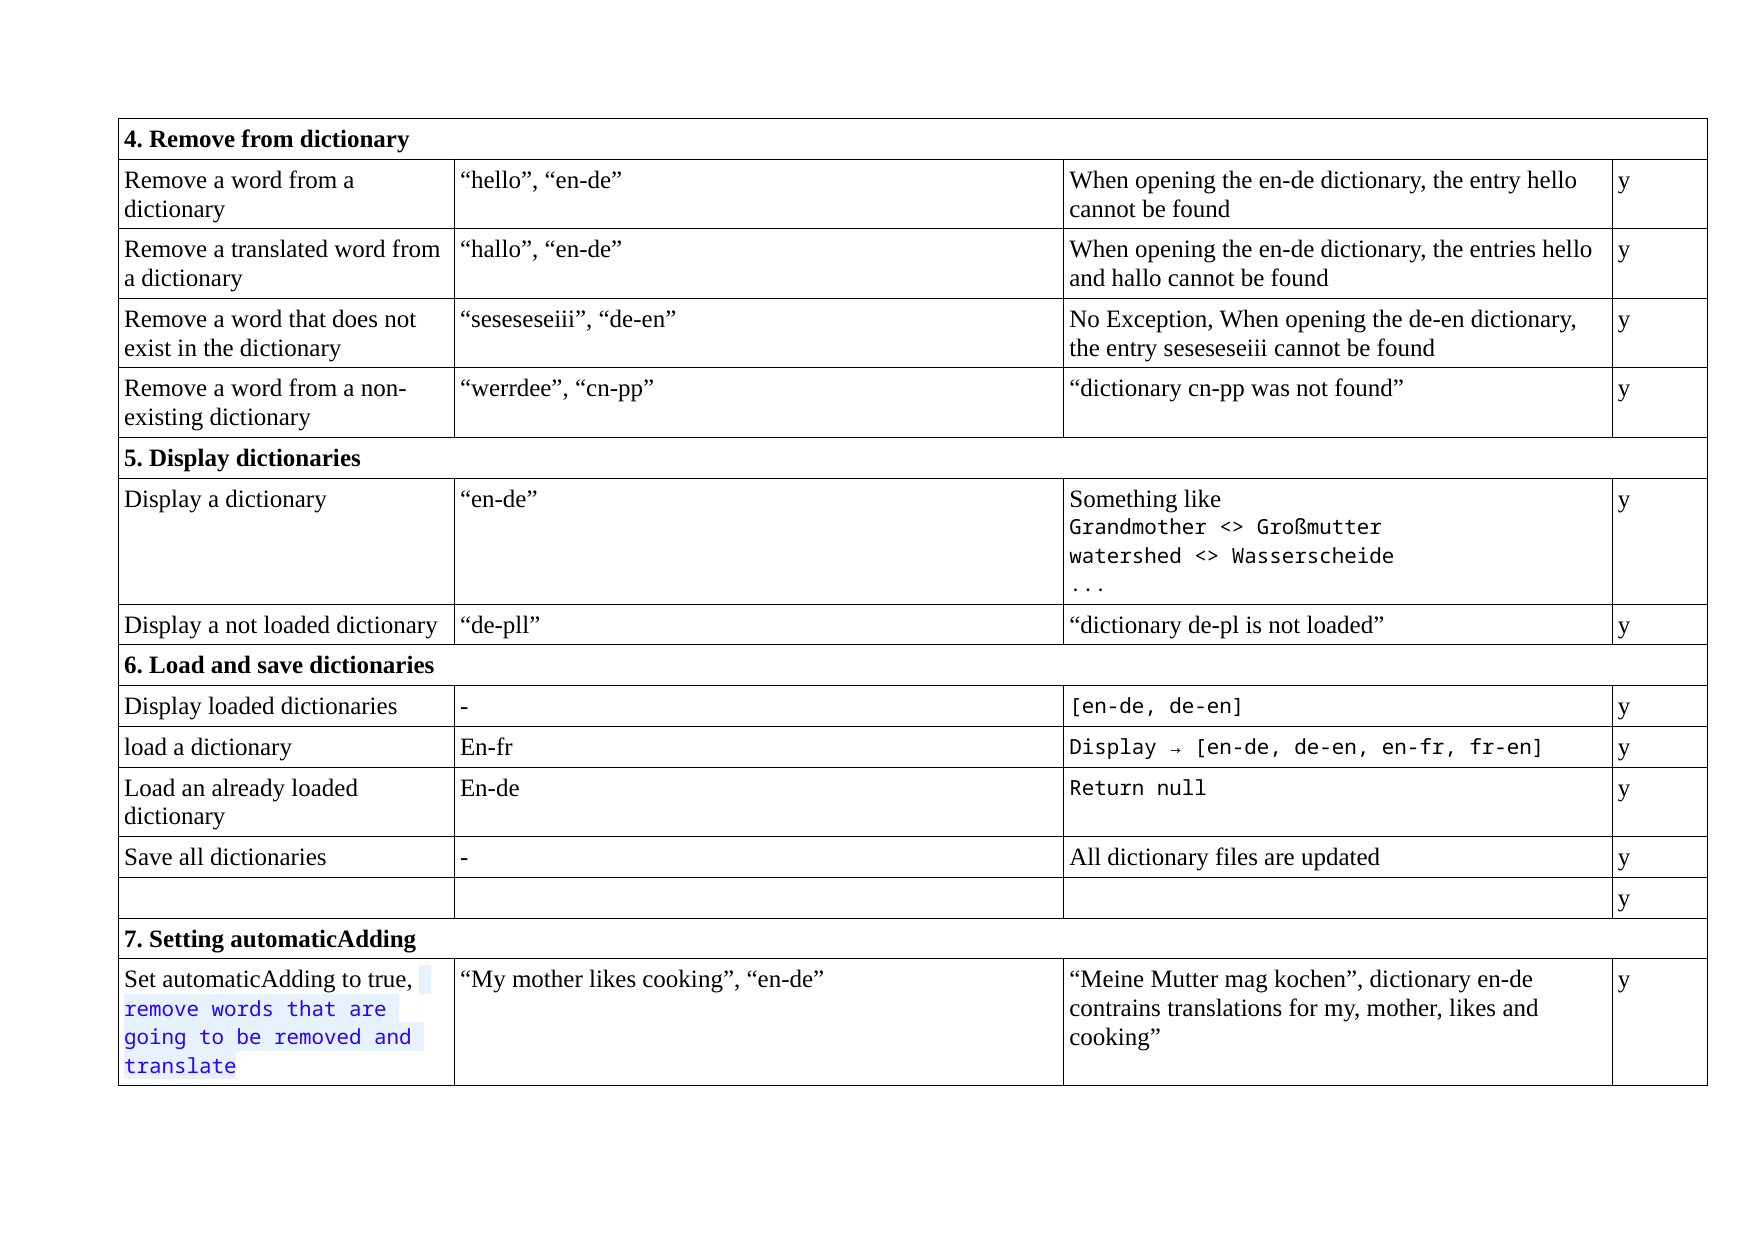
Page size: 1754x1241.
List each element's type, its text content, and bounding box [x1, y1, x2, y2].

table_cell When opening the en-de dictionary, the entries hello and hallo cannot be found [1064, 229, 1612, 298]
table_cell [1064, 878, 1612, 917]
table_cell y [1613, 959, 1707, 1085]
table_cell Remove a translated word from a dictionary [119, 229, 454, 298]
table_cell 6. Load and save dictionaries [119, 645, 1707, 685]
table_cell “dictionary de-pl is not loaded” [1064, 605, 1612, 644]
table_cell y [1613, 368, 1707, 437]
table_cell “hallo”, “en-de” [455, 229, 1063, 298]
table_cell “My mother likes cooking”, “en-de” [455, 959, 1063, 1085]
table_cell - [455, 837, 1063, 877]
table_cell y [1613, 727, 1707, 766]
table_cell En-de [455, 768, 1063, 836]
table_cell Set automaticAdding to true, remove words that are going to be removed and translate [119, 959, 454, 1085]
table_cell y [1613, 299, 1707, 367]
table_cell 5. Display dictionaries [119, 438, 1707, 477]
table_cell Remove a word that does not exist in the dictionary [119, 299, 454, 367]
table_cell Display → [en-de, de-en, en-fr, fr-en] [1064, 727, 1612, 766]
table_cell Remove a word from a dictionary [119, 160, 454, 228]
table_cell y [1613, 160, 1707, 228]
table_cell [en-de, de-en] [1064, 686, 1612, 726]
table_cell [119, 878, 454, 917]
table_cell En-fr [455, 727, 1063, 766]
table_cell No Exception, When opening the de-en dictionary, the entry seseseseiii cannot be found [1064, 299, 1612, 367]
table_cell load a dictionary [119, 727, 454, 766]
table_cell All dictionary files are updated [1064, 837, 1612, 877]
table_cell y [1613, 768, 1707, 836]
table_cell “dictionary cn-pp was not found” [1064, 368, 1612, 437]
table_cell Load an already loaded dictionary [119, 768, 454, 836]
table_cell When opening the en-de dictionary, the entry hello cannot be found [1064, 160, 1612, 228]
table_cell “Meine Mutter mag kochen”, dictionary en-de contrains translations for my, mother, likes and cooking” [1064, 959, 1612, 1085]
table_cell y [1613, 686, 1707, 726]
table_cell y [1613, 229, 1707, 298]
table_cell 7. Setting automaticAdding [119, 919, 1707, 958]
table_cell Display a not loaded dictionary [119, 605, 454, 644]
table_cell Remove a word from a non-existing dictionary [119, 368, 454, 437]
table_cell Display a dictionary [119, 479, 454, 603]
table_cell Return null [1064, 768, 1612, 836]
table_cell y [1613, 837, 1707, 877]
table_cell “seseseseiii”, “de-en” [455, 299, 1063, 367]
table_cell y [1613, 605, 1707, 644]
table_cell y [1613, 479, 1707, 603]
table_cell - [455, 686, 1063, 726]
table_cell y [1613, 878, 1707, 917]
table_cell “de-pll” [455, 605, 1063, 644]
table_cell Save all dictionaries [119, 837, 454, 877]
table_cell Display loaded dictionaries [119, 686, 454, 726]
table_cell [455, 878, 1063, 917]
table_cell Something like Grandmother <> Großmutter watershed <> Wasserscheide ... [1064, 479, 1612, 603]
table_cell “hello”, “en-de” [455, 160, 1063, 228]
table_cell 4. Remove from dictionary [119, 119, 1707, 159]
table_cell “werrdee”, “cn-pp” [455, 368, 1063, 437]
table_cell “en-de” [455, 479, 1063, 603]
